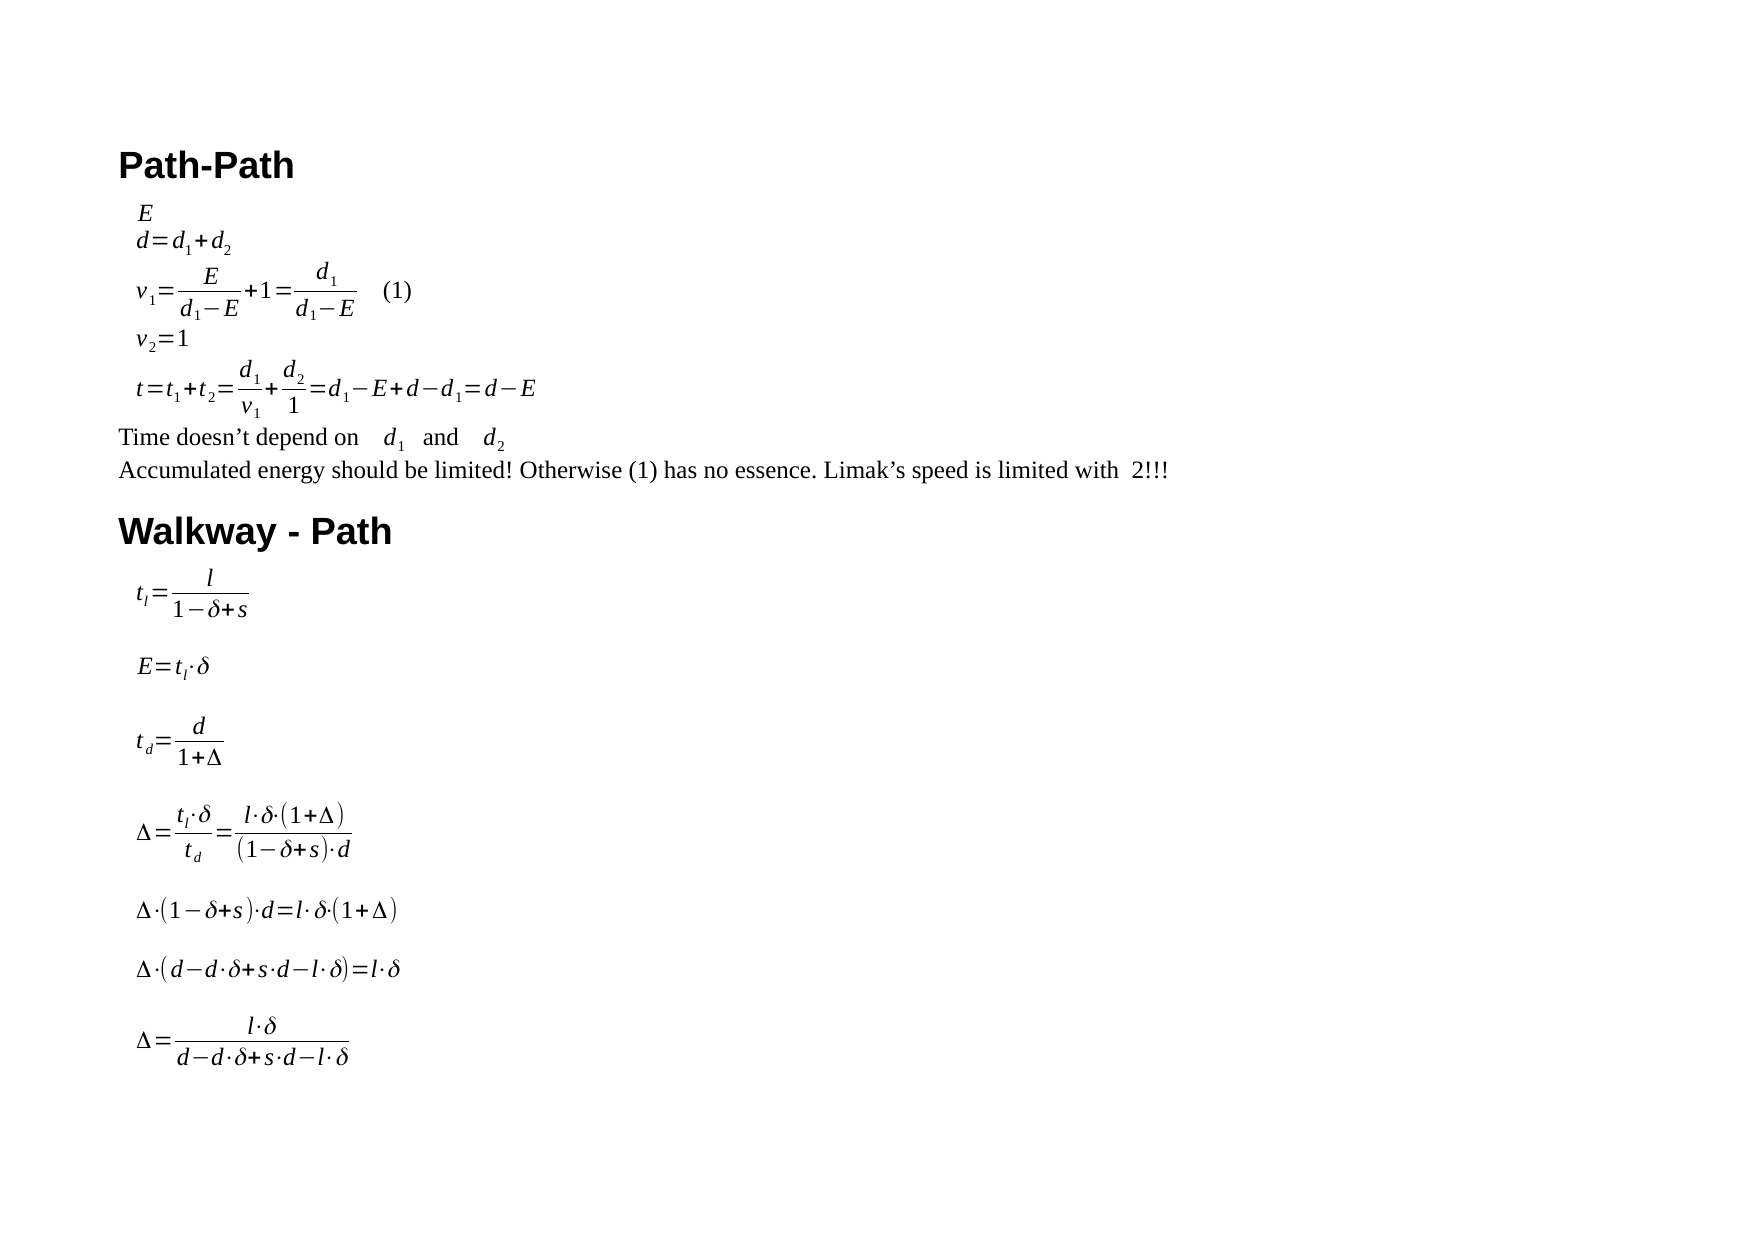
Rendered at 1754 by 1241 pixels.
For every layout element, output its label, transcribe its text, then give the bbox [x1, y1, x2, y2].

subtitle Walkway - Path [118, 508, 1635, 552]
subtitle Path-Path [118, 143, 1635, 187]
text Time doesn’t depend on and [118, 422, 1635, 455]
text Accumulated energy should be limited! Otherwise (1) has no essence. Limak’s speed is limited with 2!!! [118, 455, 1635, 483]
text (1) [118, 258, 1635, 324]
